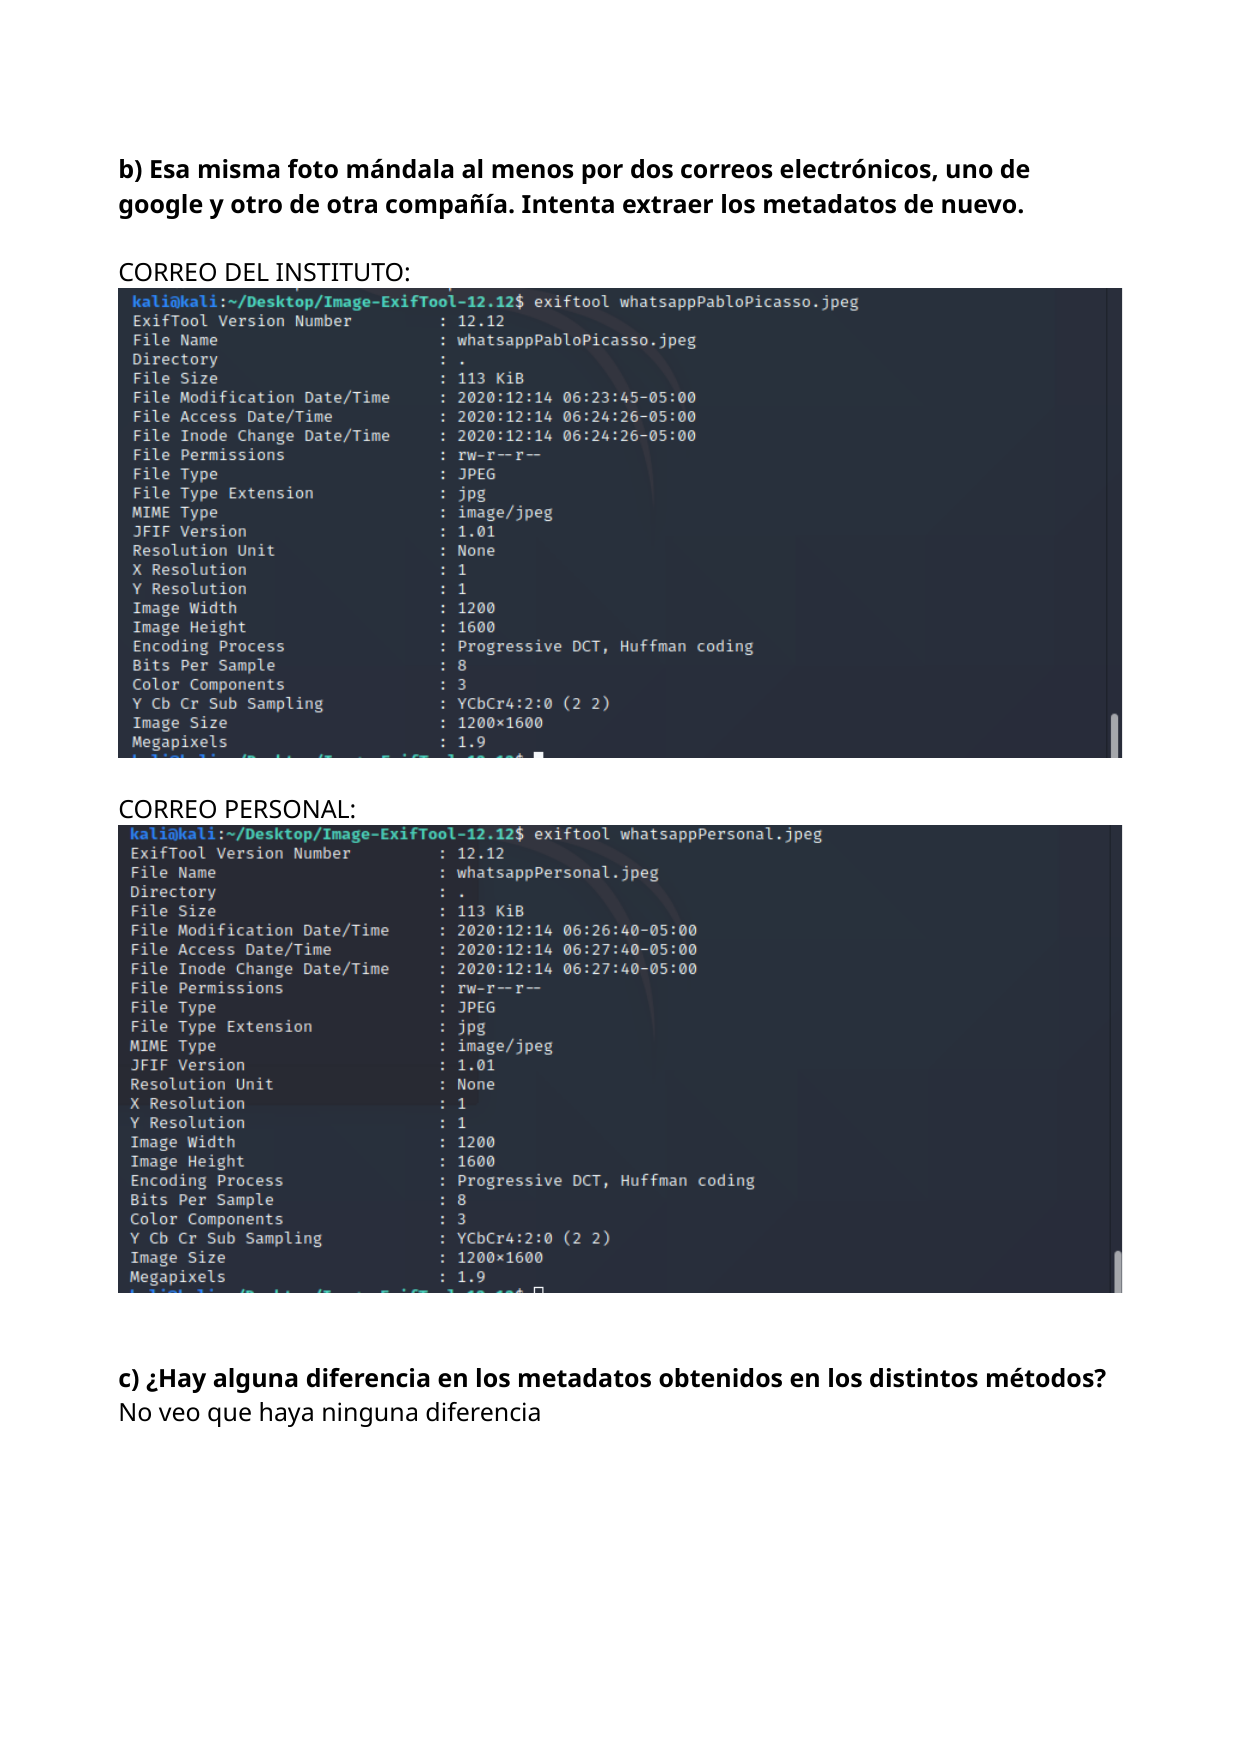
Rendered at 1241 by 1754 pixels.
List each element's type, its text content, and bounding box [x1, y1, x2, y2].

picture [118, 288, 1123, 758]
text No veo que haya ninguna diferencia [118, 1395, 1122, 1429]
text c) ¿Hay alguna diferencia en los metadatos obtenidos en los distintos métodos? [118, 1361, 1122, 1395]
text CORREO PERSONAL: [118, 792, 1122, 825]
picture [118, 825, 1123, 1293]
text b) Esa misma foto mándala al menos por dos correos electrónicos, uno de google y otro de otra compañía. Intenta extraer los metadatos de nuevo. [118, 152, 1122, 220]
text CORREO DEL INSTITUTO: [118, 254, 1122, 288]
